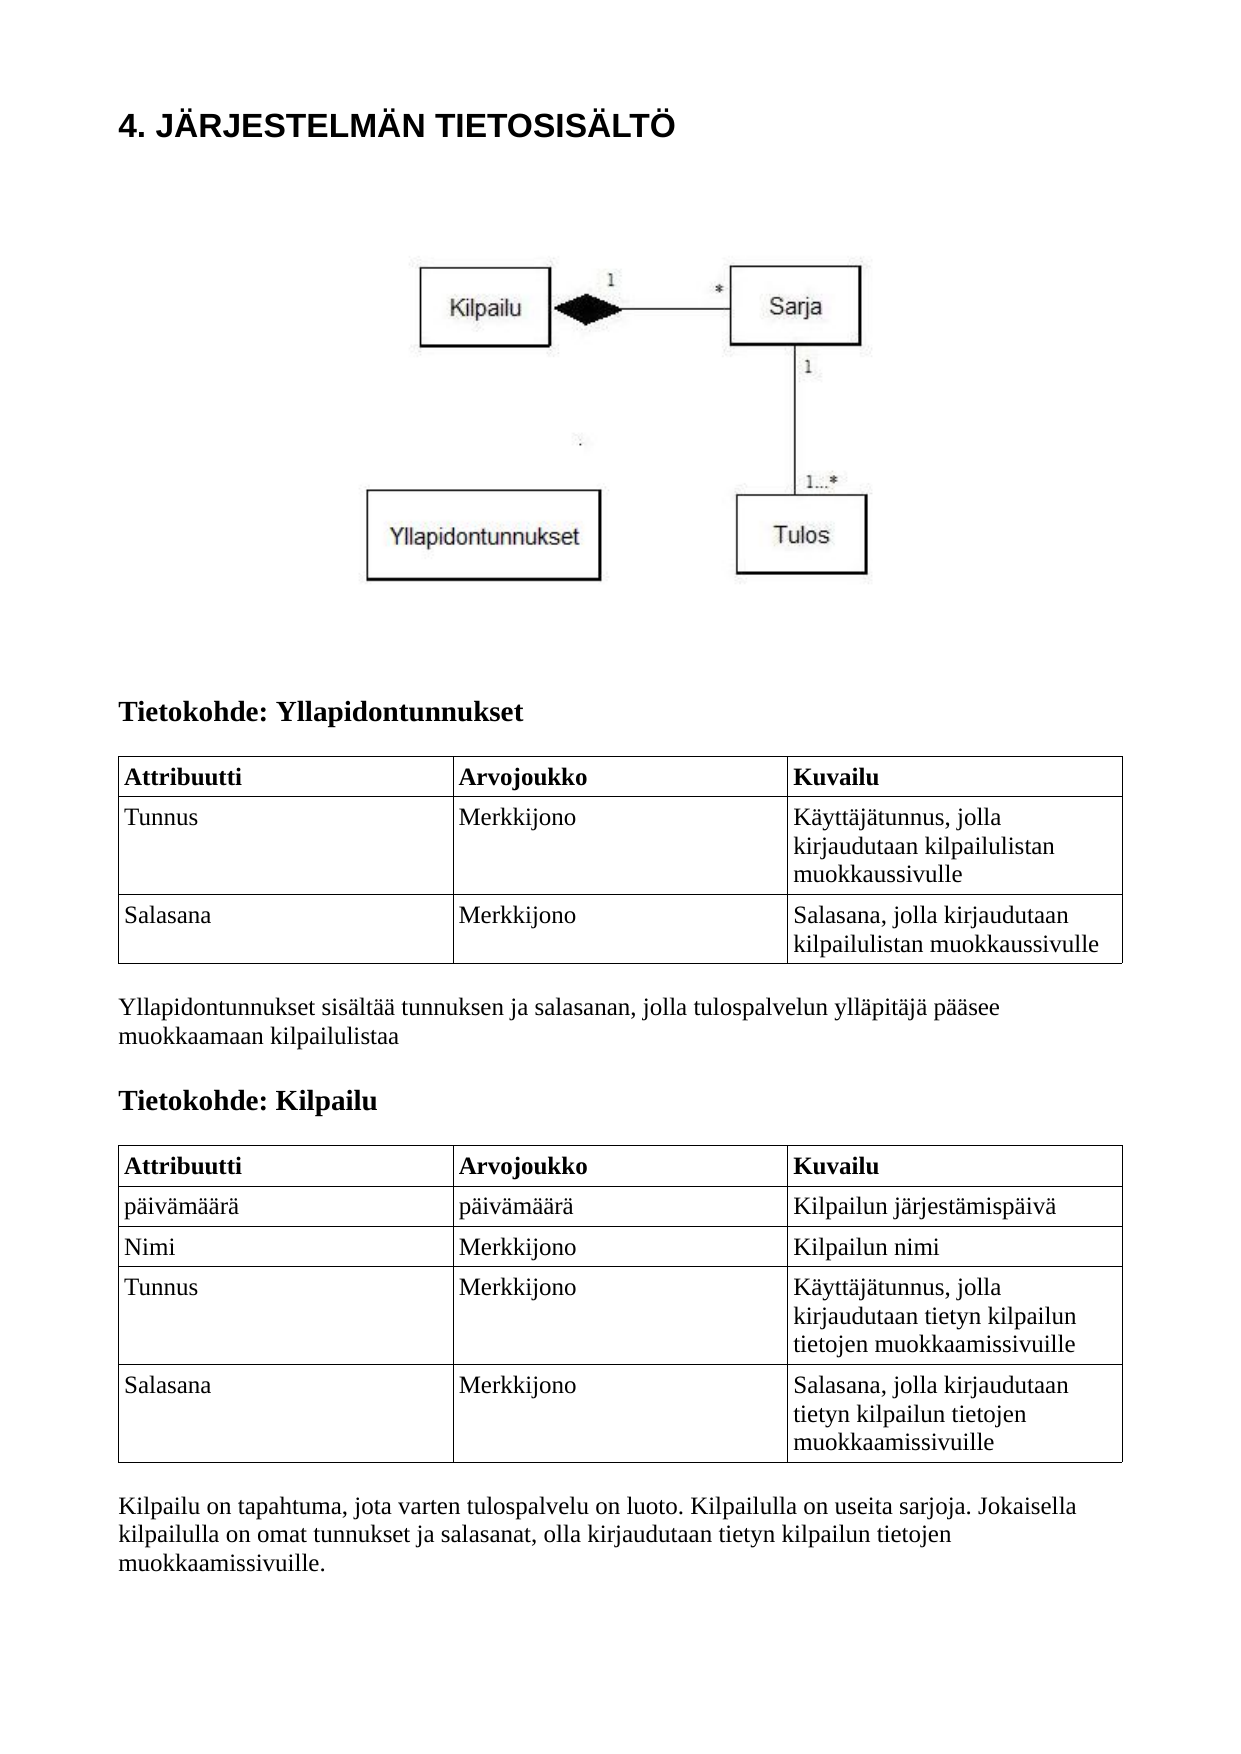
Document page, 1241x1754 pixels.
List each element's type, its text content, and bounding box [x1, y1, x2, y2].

table_header Arvojoukko [454, 757, 787, 796]
table_cell Kilpailun nimi [788, 1227, 1122, 1266]
table_cell Merkkijono [454, 1227, 787, 1266]
table_header Attribuutti [119, 1146, 453, 1186]
table_cell päivämäärä [454, 1187, 787, 1226]
table_cell Tunnus [119, 1267, 453, 1364]
text Tietokohde: Yllapidontunnukset [118, 694, 1122, 727]
table_cell Kilpailun järjestämispäivä [788, 1187, 1122, 1226]
table_cell Käyttäjätunnus, jolla kirjaudutaan tietyn kilpailun tietojen muokkaamissivuille [788, 1267, 1122, 1364]
table_cell Salasana, jolla kirjaudutaan kilpailulistan muokkaussivulle [788, 895, 1122, 963]
table_header Kuvailu [788, 757, 1122, 796]
text Tietokohde: Kilpailu [118, 1083, 1122, 1117]
table_header Arvojoukko [454, 1146, 787, 1186]
table_cell Tunnus [119, 797, 453, 894]
text Kilpailu on tapahtuma, jota varten tulospalvelu on luoto. Kilpailulla on useita sarjoja. Jokaisella kilpailulla on omat tunnukset ja salasanat, olla kirjaudutaan tietyn kilpailun tietojen muokkaamissivuille. [118, 1491, 1122, 1577]
table_cell Nimi [119, 1227, 453, 1266]
table_cell Merkkijono [454, 1267, 787, 1364]
table_cell Salasana [119, 1365, 453, 1462]
subtitle 4. JÄRJESTELMÄN TIETOSISÄLTÖ [118, 106, 1122, 145]
table_cell Käyttäjätunnus, jolla kirjaudutaan kilpailulistan muokkaussivulle [788, 797, 1122, 894]
table_cell Salasana [119, 895, 453, 963]
table_cell Salasana, jolla kirjaudutaan tietyn kilpailun tietojen muokkaamissivuille [788, 1365, 1122, 1462]
table_header Attribuutti [119, 757, 453, 796]
table_cell Merkkijono [454, 895, 787, 963]
table_cell Merkkijono [454, 797, 787, 894]
table_cell Merkkijono [454, 1365, 787, 1462]
table_header Kuvailu [788, 1146, 1122, 1186]
text Yllapidontunnukset sisältää tunnuksen ja salasanan, jolla tulospalvelun ylläpitäjä pääsee muokkaamaan kilpailulistaa [118, 992, 1122, 1049]
table_cell päivämäärä [119, 1187, 453, 1226]
